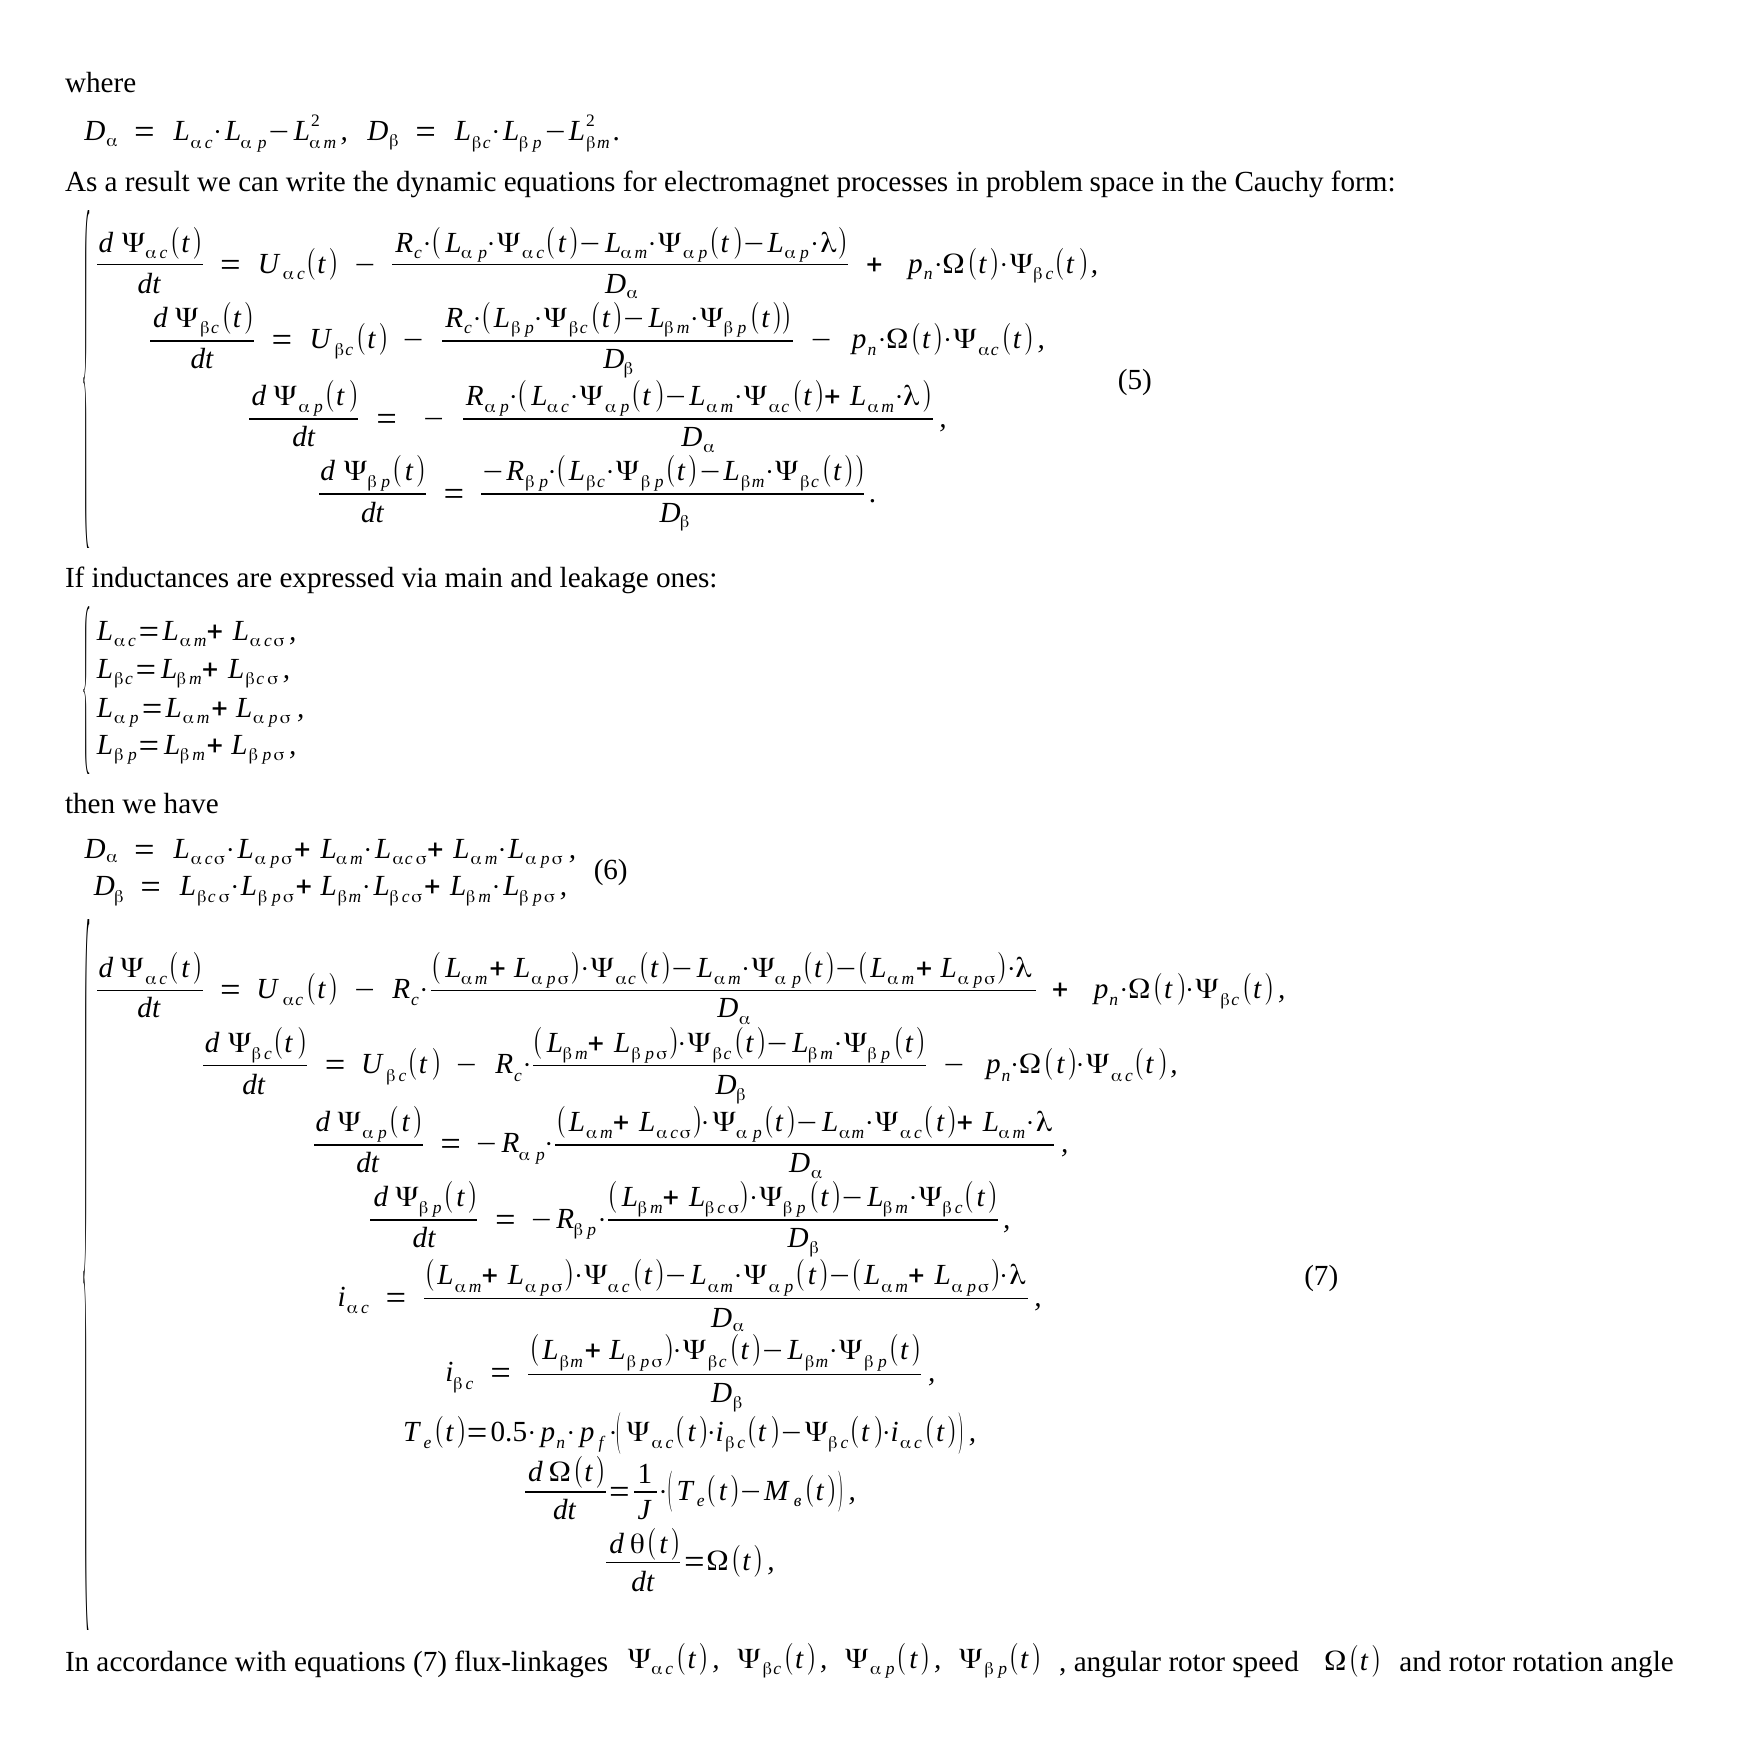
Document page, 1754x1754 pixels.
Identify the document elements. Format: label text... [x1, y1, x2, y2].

table_cell The unit implements the model of permanent magnet synchronous motor with damper windings (SMW). SMW design diagram and differential equations SMW design diagram is equivalent to the diagram of synchronous motor without damper windings. The dynamic equations for electromagnetic processes: (1) Dynamics of mechanical processes (balance equation for moments): (2) expressions for flux-linkages: (3) on excluding currents from equation (3) we have (4) where As a result we can write the dynamic equations for electromagnet processes in problem space in the Cauchy form: (5) If inductances are expressed via main and leakage ones: then we have (6) (7) In accordance with equations (7) flux-linkages, angular rotor speed and rotor rotation angle are variables of SMW state. Stator winding voltages and exciting moment are input parameters. Input signals: 1) Stator winding voltagein a fixed system of coordinates, V. 2) Stator winding voltagein a fixed system of coordinates, V. 3)Exciting moment, N·m. Output signals: 1) Rotor angle, rad. 2) Rotation angular speed, rad/s. 3) Electromechanical moment on the rotor shaft, N·m. The following two signals can be additionally applied to the third output: a) Stator winding current, А. b) Stator winding current, А. Properties: Stator α-winding resistance, Ohm; Stator β-winding resistance, Ohm; Stator α-winding inductance, H; Stator β-winding inductance, H; Magnet flux from permanent magnet via stator windings I, Wb; Moment of inertia reduced to the rotor shaft , kg·m2; Rotor α-winding resistance, Ohm; Rotor β-winding resistance , Ohm; Rotor α-winding inductance , H; Rotor β-winding inductance , H; Mutual inductance of windings along axis α , H; Mutual inductance of windings along axis β , H; Number of poles, pcs. Number of power voltage phases, pcs. Initial angle of rotor rotation, rad. Initial rotor speed , rad/s Initial flux-linkage, V·s. Initial flux-linkage, V·s. Initial flux-linkage, V·s. Initial flux-linkage, V·s. Additional output. [59, 59, 1695, 1685]
